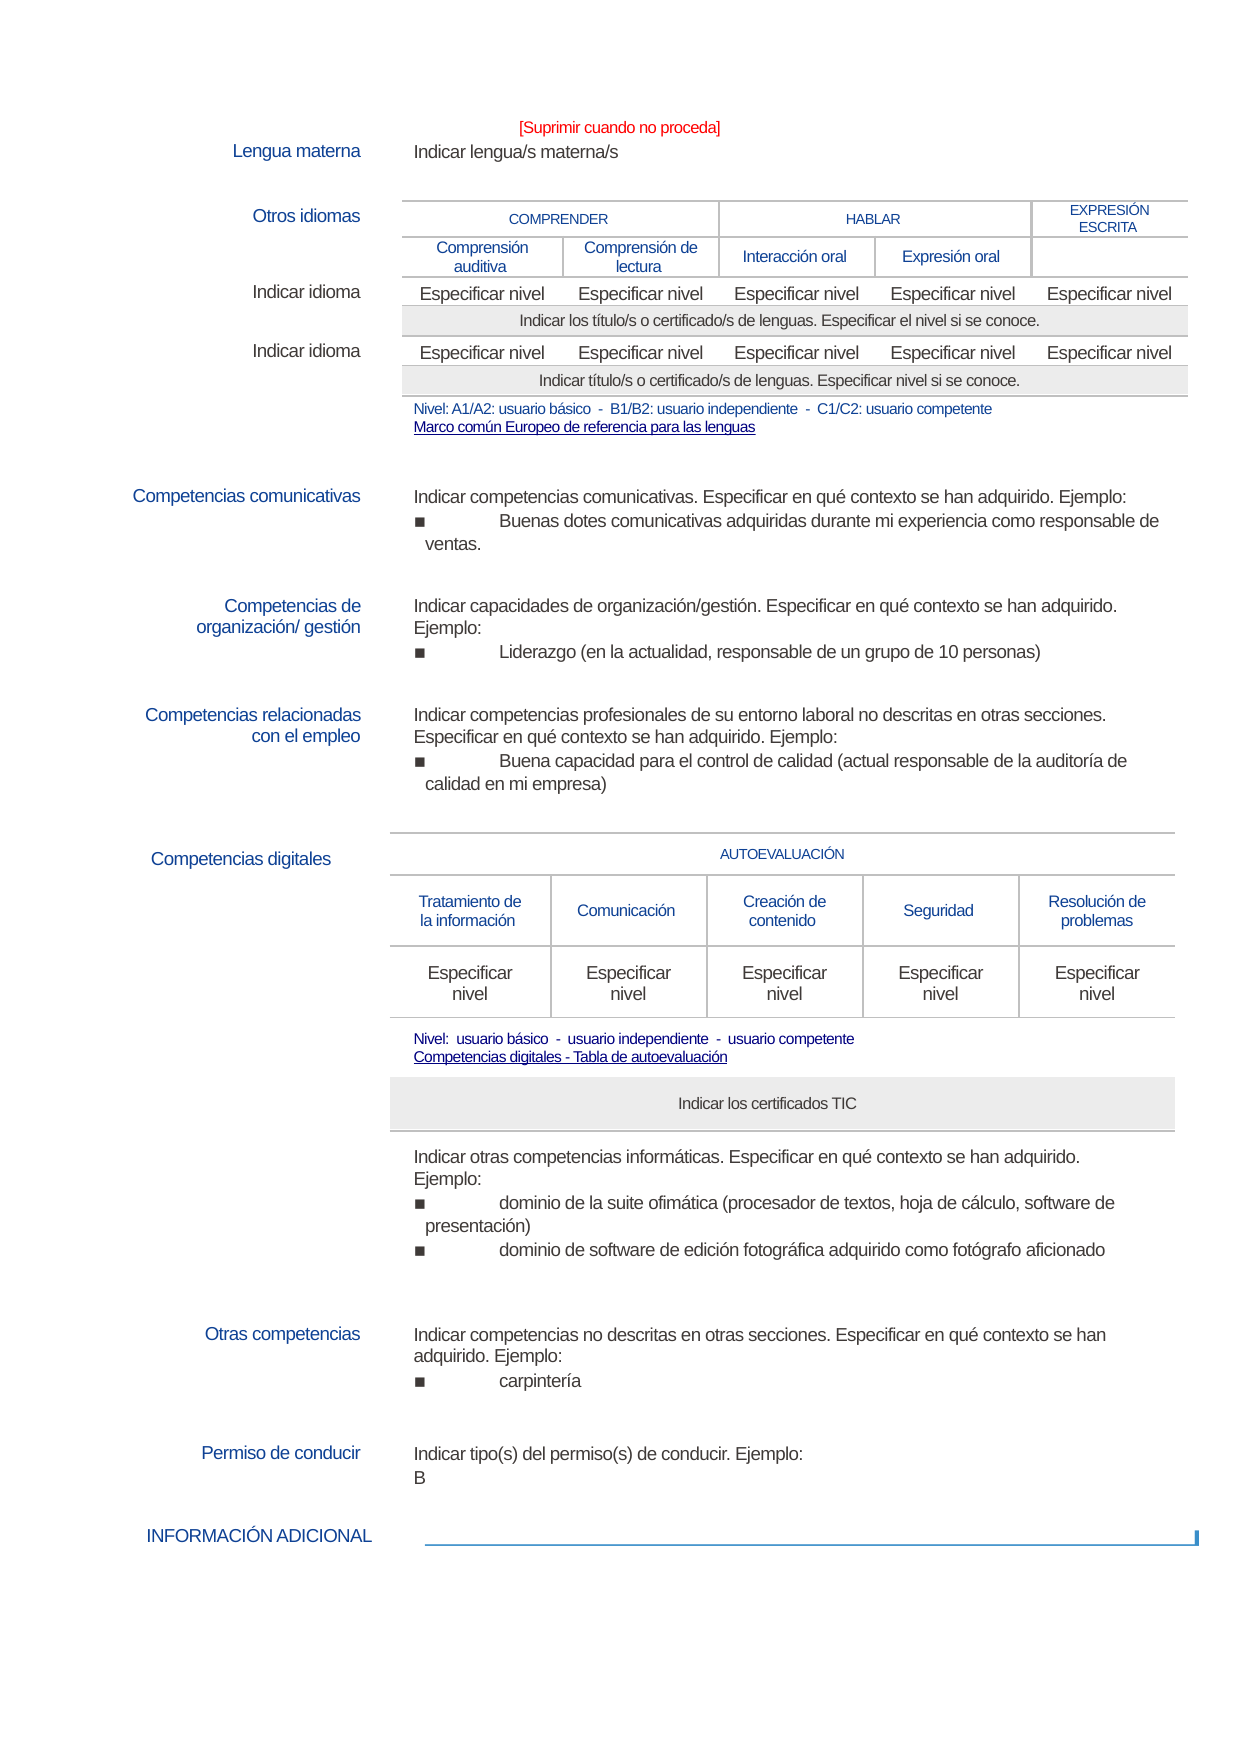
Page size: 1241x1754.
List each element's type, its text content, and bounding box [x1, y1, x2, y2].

table_cell Nivel: A1/A2: usuario básico - B1/B2: usuario independiente - C1/C2: usuario competente Marco común Europeo de referencia para las lenguas [402, 397, 1188, 436]
table_cell Otros idiomas [107, 200, 402, 276]
table_header Permiso de conducir [107, 1440, 402, 1488]
table_header Otras competencias [107, 1321, 402, 1392]
table_header Lengua materna [107, 138, 402, 164]
table_cell [95, 1130, 389, 1274]
table_cell Especificar nivel [1031, 337, 1188, 365]
table_cell Comprensión auditiva [402, 238, 562, 276]
table_header Indicar competencias comunicativas. Especificar en qué contexto se han adquirido. Ejemplo: Buenas dotes comunicativas adquiridas durante mi experiencia como responsable de ventas. [402, 483, 1188, 554]
table_header Indicar competencias no descritas en otras secciones. Especificar en qué contexto se han adquirido. Ejemplo: carpintería [402, 1321, 1188, 1392]
table_cell Indicar otras competencias informáticas. Especificar en qué contexto se han adquirido. Ejemplo: dominio de la suite ofimática (procesador de textos, hoja de cálculo, software de presentación) dominio de software de edición fotográfica adquirido como fotógrafo aficionado​ [390, 1132, 1175, 1274]
table_cell [107, 365, 402, 394]
table_cell Especificar nivel [563, 337, 719, 365]
picture [424, 1530, 1199, 1546]
table_cell Especificar nivel [390, 947, 550, 1017]
table_cell Expresión oral [876, 238, 1030, 276]
table_cell COMPRENDER [402, 202, 718, 236]
table_cell Especificar nivel [864, 947, 1018, 1017]
table_cell [107, 165, 402, 200]
table_cell Especificar nivel [719, 337, 875, 365]
table_cell Especificar nivel [402, 278, 563, 305]
table_cell [1033, 238, 1188, 276]
table_header Indicar lengua/s materna/s [402, 138, 1188, 164]
table_cell Nivel: usuario básico - usuario independiente - usuario competente Competencias digitales - Tabla de autoevaluación [390, 1018, 1175, 1077]
table_header Indicar competencias profesionales de su entorno laboral no descritas en otras secciones. Especificar en qué contexto se han adquirido. Ejemplo: Buena capacidad para el control de calidad (actual responsable de la auditoría de calidad en mi empresa) [402, 701, 1188, 794]
table_header Indicar capacidades de organización/gestión. Especificar en qué contexto se han adquirido. Ejemplo: Liderazgo (en la actualidad, responsable de un grupo de 10 personas) [402, 592, 1188, 663]
table_cell Indicar idioma [107, 276, 402, 305]
table_cell Especificar nivel [1020, 947, 1175, 1017]
table_cell Especificar nivel [875, 337, 1031, 365]
table_cell Resolución de problemas [1020, 876, 1175, 945]
table_cell Especificar nivel [708, 947, 862, 1017]
table_header Competencias comunicativas [107, 483, 402, 554]
table_header Indicar tipo(s) del permiso(s) de conducir. Ejemplo: B [402, 1440, 1188, 1488]
table_header Competencias relacionadas con el empleo [107, 701, 402, 794]
table_header Competencias de organización/ gestión [107, 592, 402, 663]
table_cell Interacción oral [720, 238, 874, 276]
text [Suprimir cuando no proceda] [118, 118, 1122, 137]
table_header Competencias digitales [95, 832, 389, 945]
table_cell Indicar los certificados TIC [390, 1077, 1175, 1129]
table_header [414, 1525, 1199, 1547]
table_cell Especificar nivel [552, 947, 706, 1017]
table_cell Especificar nivel [875, 278, 1031, 305]
table_cell Creación de contenido [708, 876, 862, 945]
table_cell Especificar nivel [719, 278, 875, 305]
table_cell Tratamiento de la información [390, 876, 550, 945]
table_cell Seguridad [864, 876, 1018, 945]
table_header INFORMACIÓN ADICIONAL [118, 1525, 413, 1547]
table_header AUTOEVALUACIÓN [390, 834, 1175, 874]
table_cell Indicar los título/s o certificado/s de lenguas. Especificar el nivel si se conoce. [402, 306, 1188, 335]
table_cell Especificar nivel [563, 278, 719, 305]
table_cell Especificar nivel [1031, 278, 1188, 305]
table_cell Comunicación [552, 876, 706, 945]
table_cell [95, 945, 389, 1017]
table_cell HABLAR [720, 202, 1030, 236]
table_cell [95, 1017, 389, 1077]
table_cell Indicar idioma [107, 335, 402, 365]
table_cell [107, 305, 402, 335]
table_cell Indicar título/s o certificado/s de lenguas. Especificar nivel si se conoce. [402, 366, 1188, 394]
table_cell EXPRESIÓN ESCRITA [1033, 202, 1188, 236]
table_cell Comprensión de lectura [564, 238, 718, 276]
table_cell Especificar nivel [402, 337, 563, 365]
table_cell [95, 1077, 389, 1129]
table_cell [402, 165, 1188, 200]
table_cell [107, 395, 402, 436]
